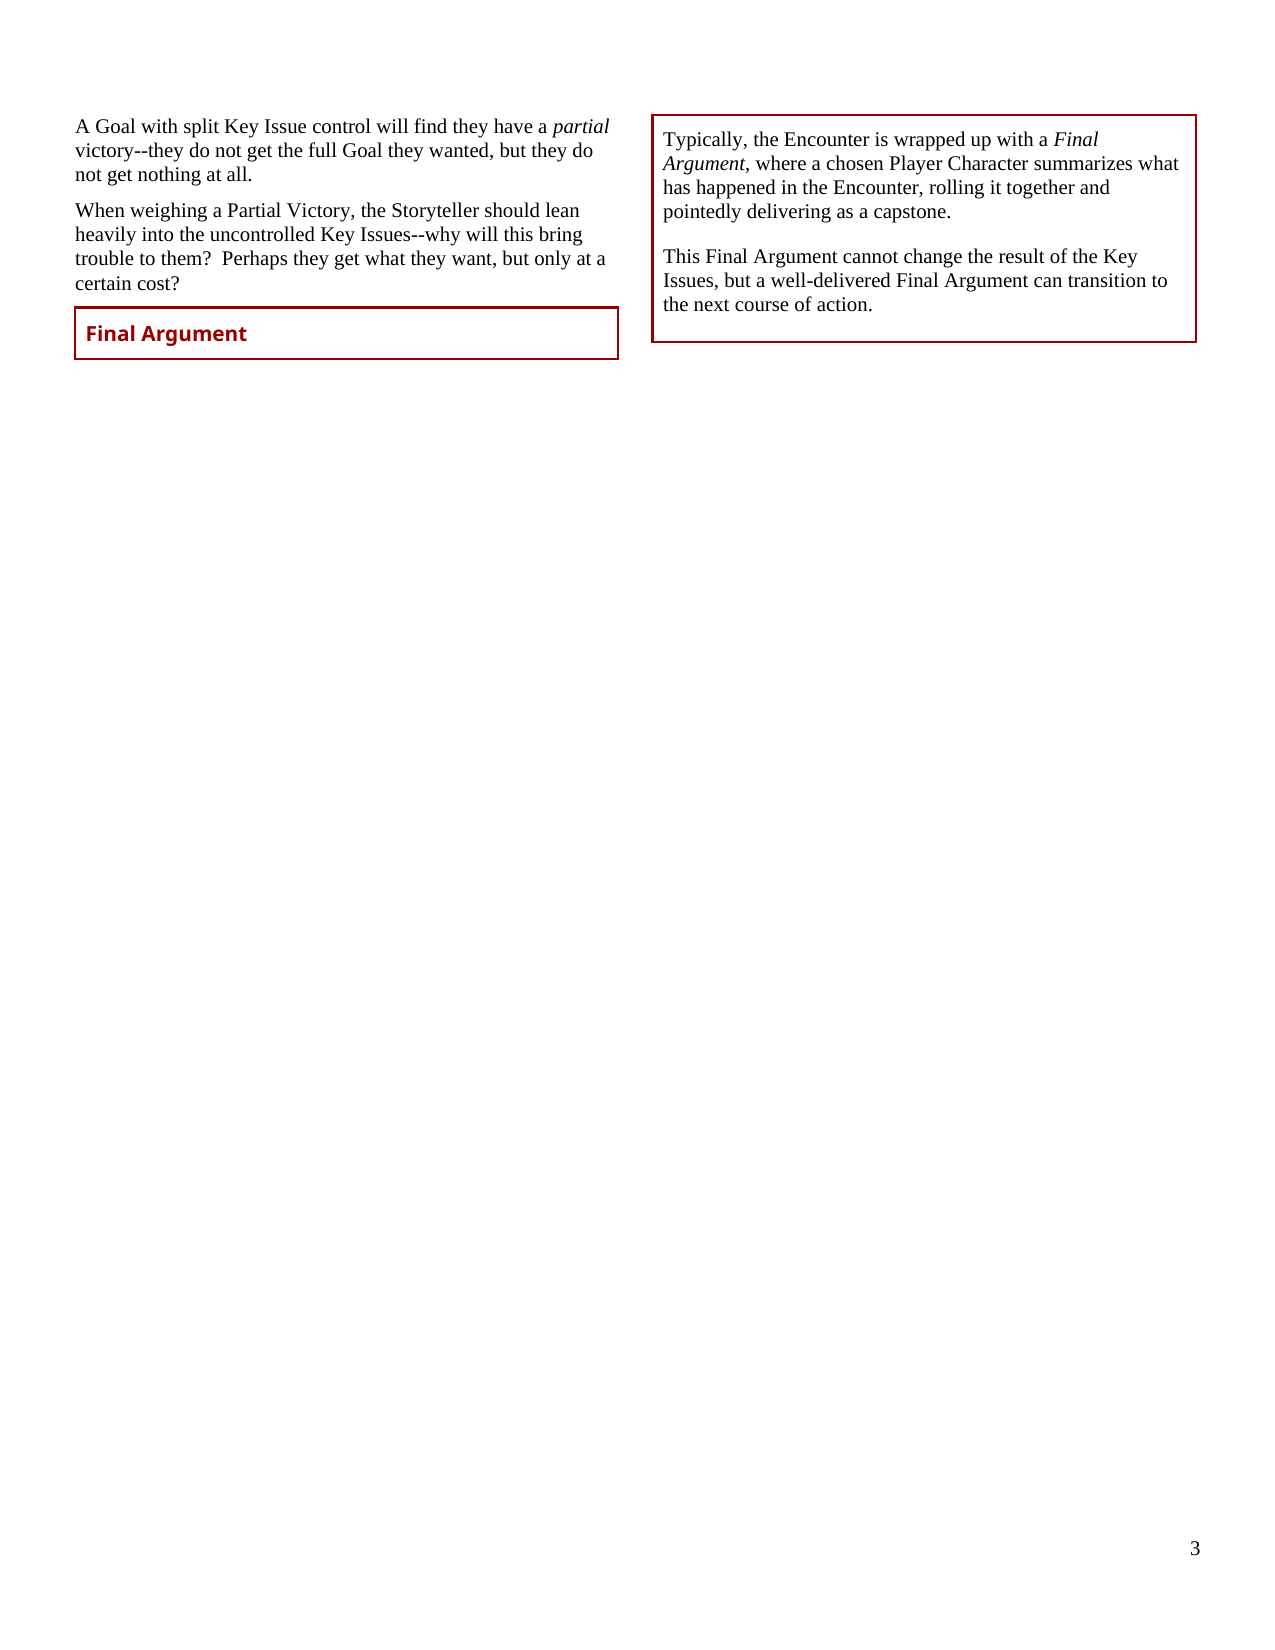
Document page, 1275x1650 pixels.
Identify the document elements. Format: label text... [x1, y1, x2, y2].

text When weighing a Partial Victory, the Storyteller should lean heavily into the uncontrolled Key Issues--why will this bring trouble to them? Perhaps they get what they want, but only at a certain cost? [75, 198, 622, 294]
table_header Final Argument [76, 309, 617, 358]
table_header Typically, the Encounter is wrapped up with a Final Argument, where a chosen Player Character summarizes what has happened in the Encounter, rolling it together and pointedly delivering as a capstone. This Final Argument cannot change the result of the Key Issues, but a well-delivered Final Argument can transition to the next course of action. [654, 116, 1195, 341]
text A Goal with split Key Issue control will find they have a partial victory--they do not get the full Goal they wanted, but they do not get nothing at all. [75, 114, 622, 186]
